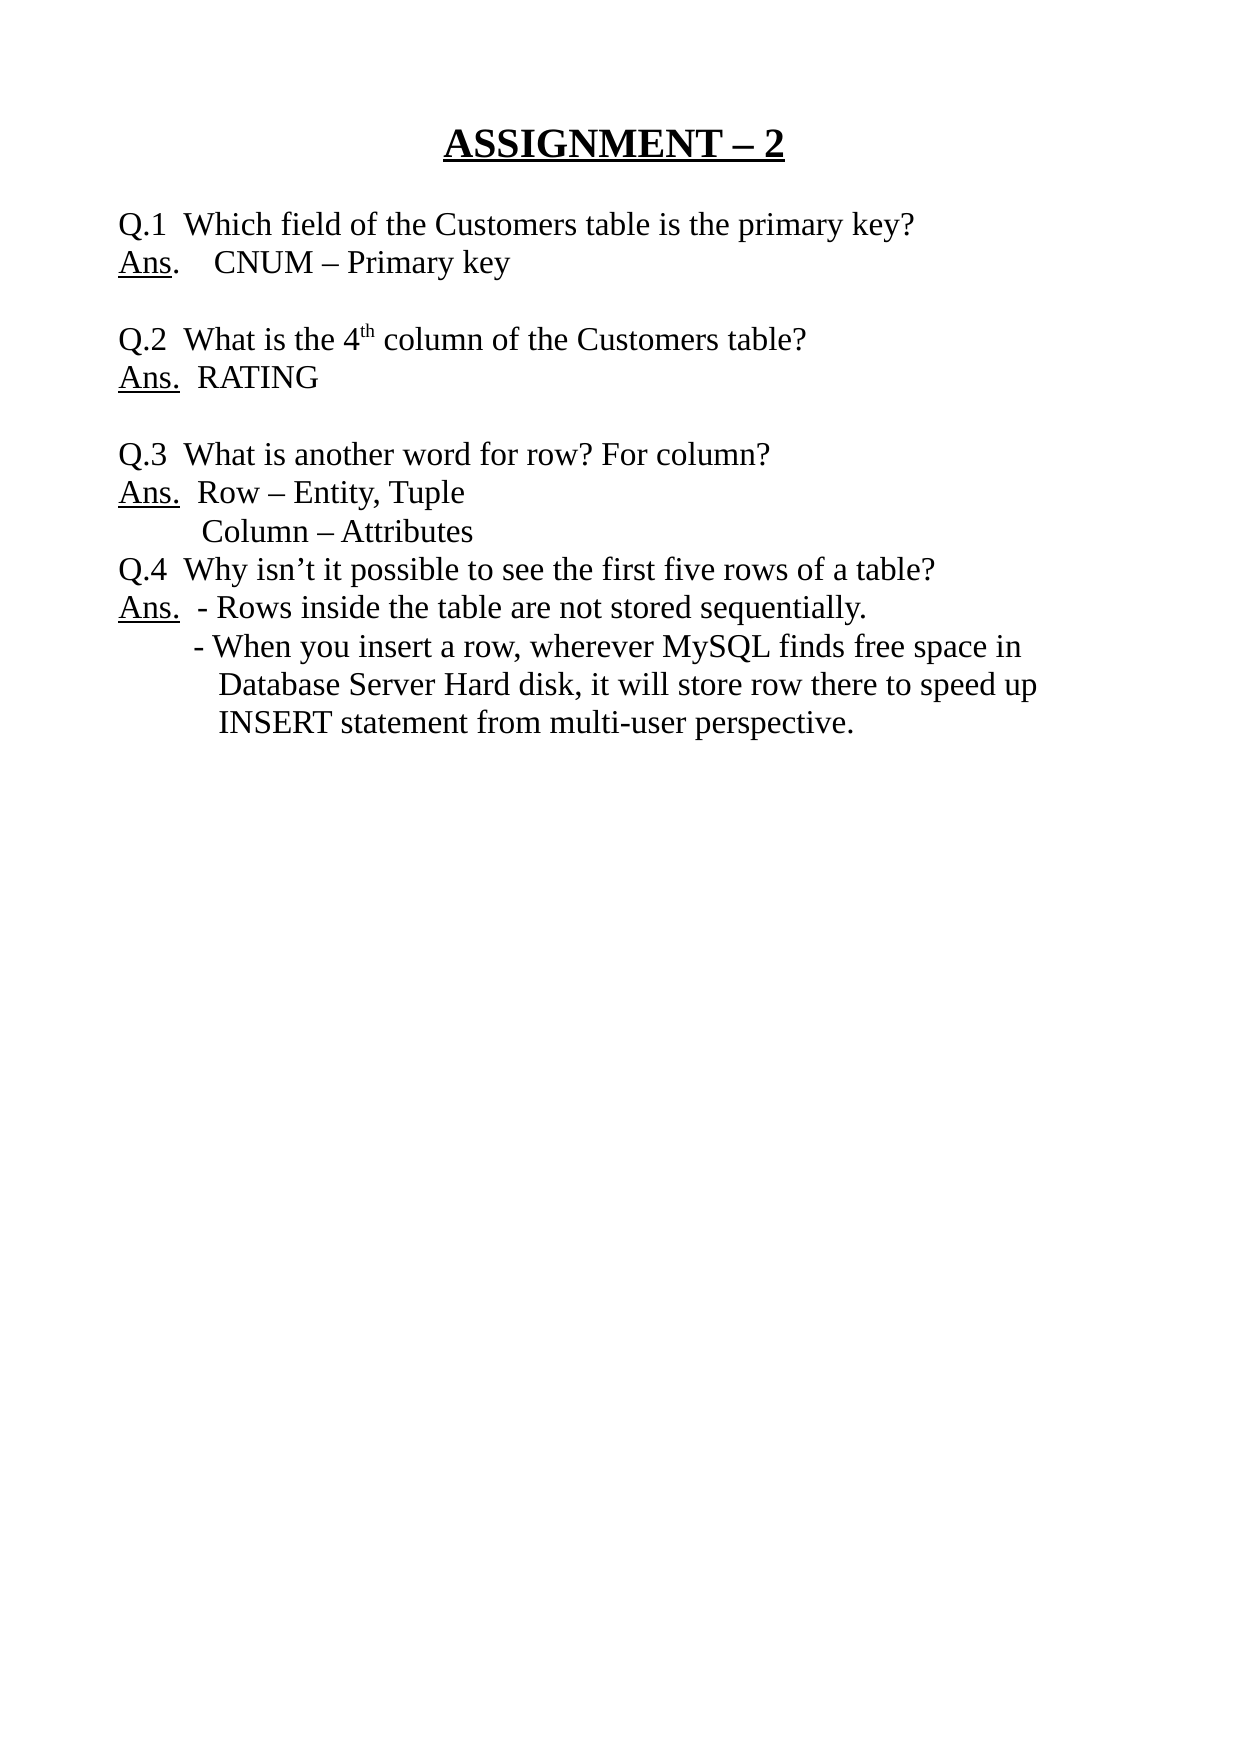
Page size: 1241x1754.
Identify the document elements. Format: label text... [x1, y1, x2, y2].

text Ans. Row – Entity, Tuple [118, 473, 1122, 511]
text Ans. CNUM – Primary key [118, 243, 1122, 281]
text Column – Attributes [118, 511, 1122, 549]
text Ans. RATING [118, 358, 1122, 396]
text ASSIGNMENT – 2 [118, 118, 1122, 166]
text Q.4 Why isn’t it possible to see the first five rows of a table? [118, 549, 1122, 588]
text Database Server Hard disk, it will store row there to speed up [118, 664, 1122, 703]
text Ans. - Rows inside the table are not stored sequentially. [118, 588, 1122, 626]
text INSERT statement from multi-user perspective. [118, 703, 1122, 741]
text Q.1 Which field of the Customers table is the primary key? [118, 204, 1122, 243]
text - When you insert a row, wherever MySQL finds free space in [118, 626, 1122, 664]
text Q.3 What is another word for row? For column? [118, 434, 1122, 473]
text Q.2 What is the 4th column of the Customers table? [118, 319, 1122, 358]
